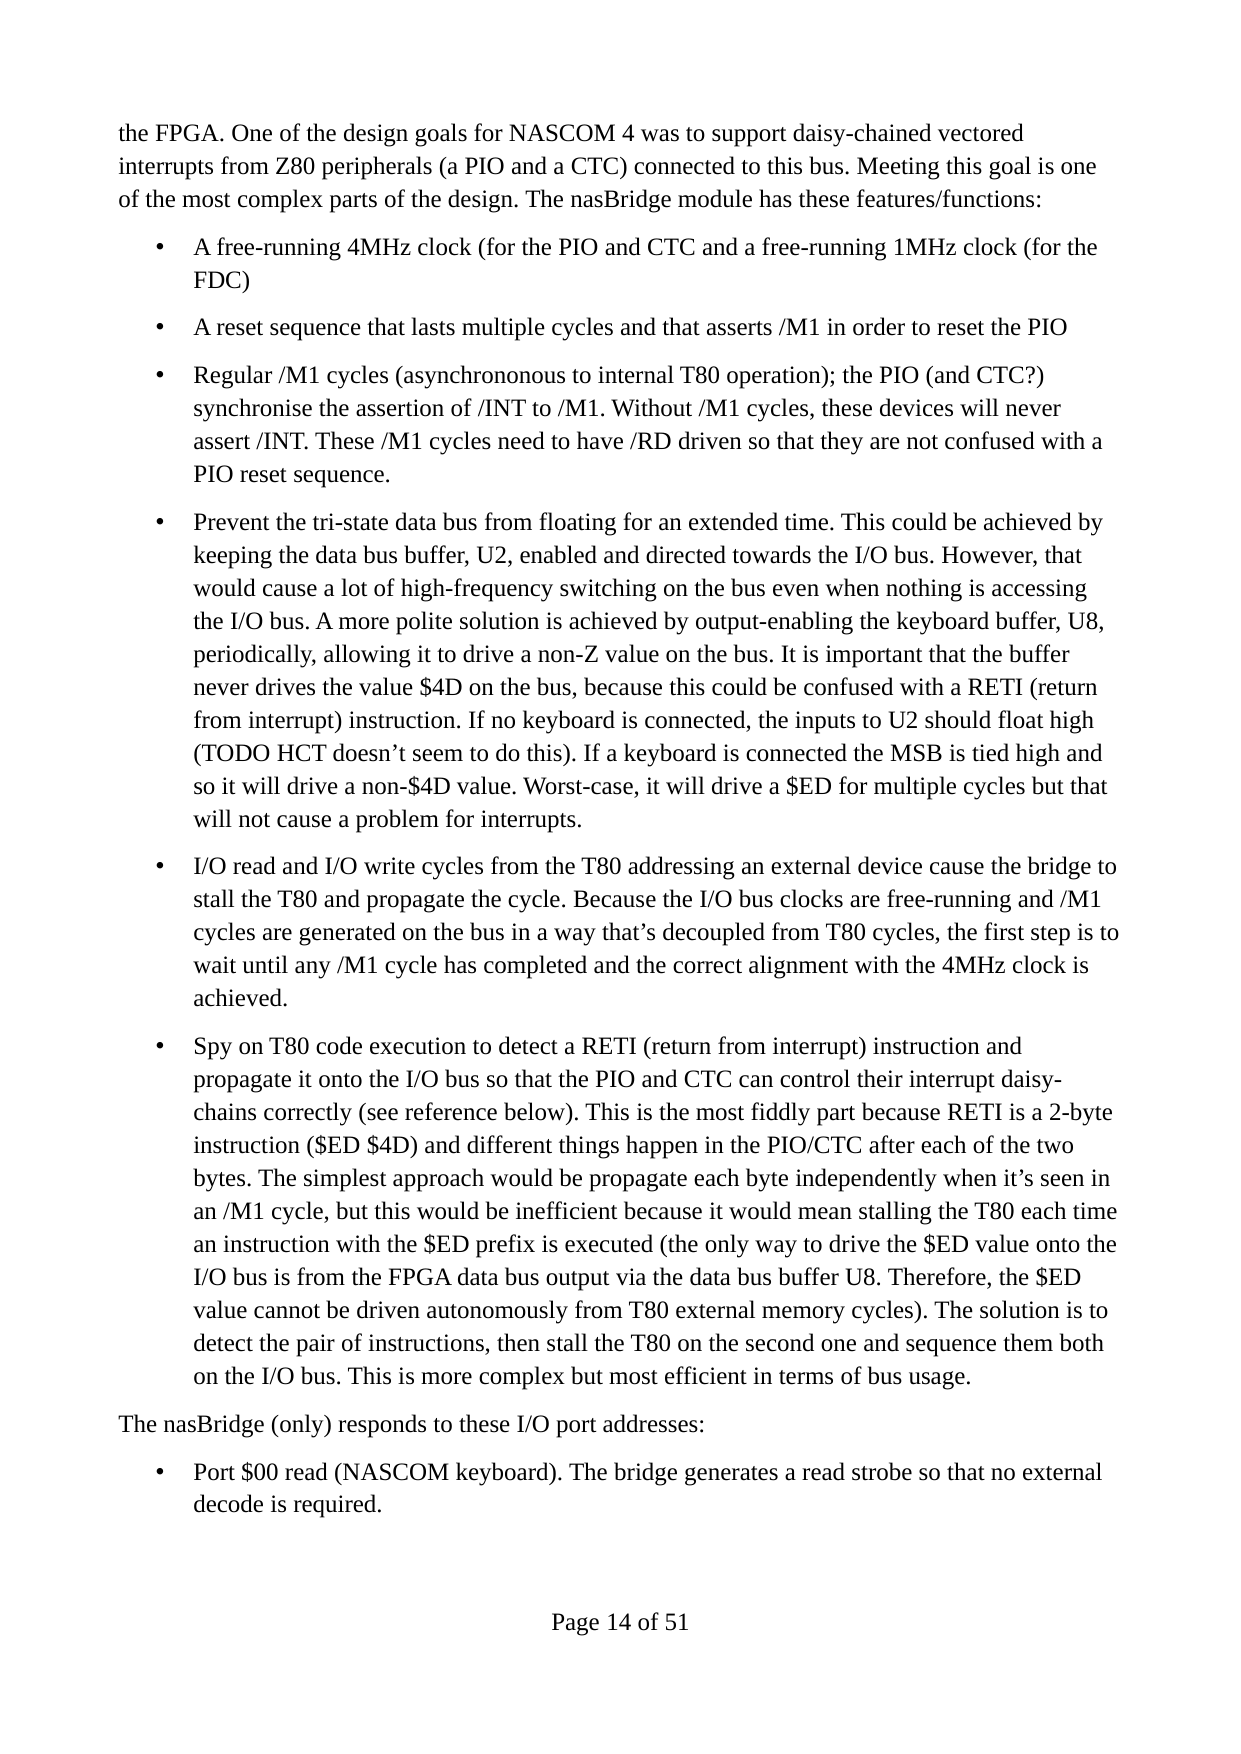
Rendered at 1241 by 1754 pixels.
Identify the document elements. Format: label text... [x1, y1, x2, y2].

list I/O read and I/O write cycles from the T80 addressing an external device cause the bridge to stall the T80 and propagate the cycle. Because the I/O bus clocks are free-running and /M1 cycles are generated on the bus in a way that’s decoupled from T80 cycles, the first step is to wait until any /M1 cycle has completed and the correct alignment with the 4MHz clock is achieved. [156, 851, 1122, 1012]
list Regular /M1 cycles (asynchrononous to internal T80 operation); the PIO (and CTC?) synchronise the assertion of /INT to /M1. Without /M1 cycles, these devices will never assert /INT. These /M1 cycles need to have /RD driven so that they are not confused with a PIO reset sequence. [156, 360, 1122, 488]
text The nasBridge (only) responds to these I/O port addresses: [118, 1409, 1122, 1438]
list A free-running 4MHz clock (for the PIO and CTC and a free-running 1MHz clock (for the FDC) [156, 232, 1122, 293]
list A reset sequence that lasts multiple cycles and that asserts /M1 in order to reset the PIO [156, 312, 1122, 341]
list Spy on T80 code execution to detect a RETI (return from interrupt) instruction and propagate it onto the I/O bus so that the PIO and CTC can control their interrupt daisy-chains correctly (see reference below). This is the most fiddly part because RETI is a 2-byte instruction ($ED $4D) and different things happen in the PIO/CTC after each of the two bytes. The simplest approach would be propagate each byte independently when it’s seen in an /M1 cycle, but this would be inefficient because it would mean stalling the T80 each time an instruction with the $ED prefix is executed (the only way to drive the $ED value onto the I/O bus is from the FPGA data bus output via the data bus buffer U8. Therefore, the $ED value cannot be driven autonomously from T80 external memory cycles). The solution is to detect the pair of instructions, then stall the T80 on the second one and sequence them both on the I/O bus. This is more complex but most efficient in terms of bus usage. [156, 1031, 1122, 1390]
list Prevent the tri-state data bus from floating for an extended time. This could be achieved by keeping the data bus buffer, U2, enabled and directed towards the I/O bus. However, that would cause a lot of high-frequency switching on the bus even when nothing is accessing the I/O bus. A more polite solution is achieved by output-enabling the keyboard buffer, U8, periodically, allowing it to drive a non-Z value on the bus. It is important that the buffer never drives the value $4D on the bus, because this could be confused with a RETI (return from interrupt) instruction. If no keyboard is connected, the inputs to U2 should float high (TODO HCT doesn’t seem to do this). If a keyboard is connected the MSB is tied high and so it will drive a non-$4D value. Worst-case, it will drive a $ED for multiple cycles but that will not cause a problem for interrupts. [156, 507, 1122, 833]
list Port $00 read (NASCOM keyboard). The bridge generates a read strobe so that no external decode is required. [156, 1457, 1122, 1518]
text the FPGA. One of the design goals for NASCOM 4 was to support daisy-chained vectored interrupts from Z80 peripherals (a PIO and a CTC) connected to this bus. Meeting this goal is one of the most complex parts of the design. The nasBridge module has these features/functions: [118, 118, 1122, 213]
